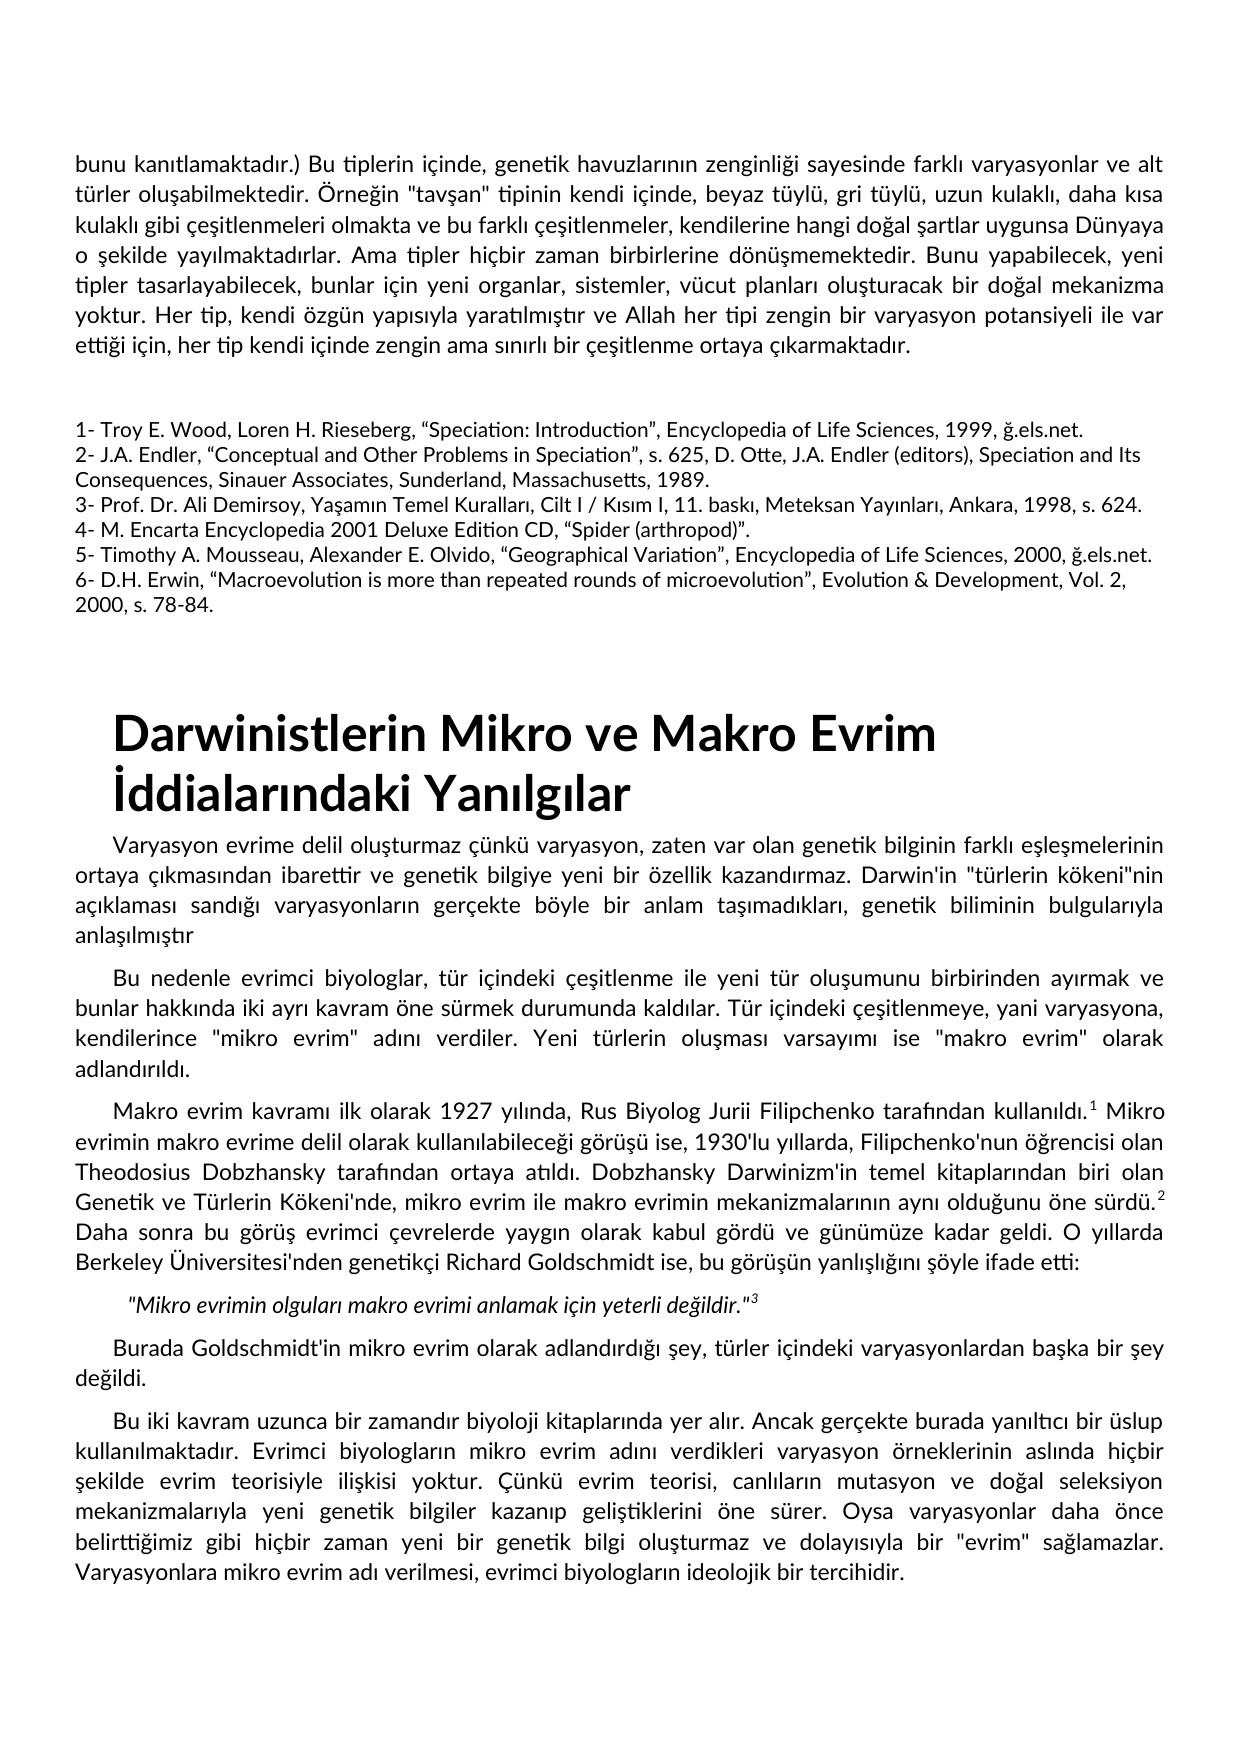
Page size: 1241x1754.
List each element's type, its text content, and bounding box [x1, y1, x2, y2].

text bunu kanıtlamaktadır.) Bu tiplerin içinde, genetik havuzlarının zenginliği sayesinde farklı varyasyonlar ve alt türler oluşabilmektedir. Örneğin "tavşan" tipinin kendi içinde, beyaz tüylü, gri tüylü, uzun kulaklı, daha kısa kulaklı gibi çeşitlenmeleri olmakta ve bu farklı çeşitlenmeler, kendilerine hangi doğal şartlar uygunsa Dünyaya o şekilde yayılmaktadırlar. Ama tipler hiçbir zaman birbirlerine dönüşmemektedir. Bunu yapabilecek, yeni tipler tasarlayabilecek, bunlar için yeni organlar, sistemler, vücut planları oluşturacak bir doğal mekanizma yoktur. Her tip, kendi özgün yapısıyla yaratılmıştır ve Allah her tipi zengin bir varyasyon potansiyeli ile var ettiği için, her tip kendi içinde zengin ama sınırlı bir çeşitlenme ortaya çıkarmaktadır. [75, 150, 1165, 359]
text 2- J.A. Endler, “Conceptual and Other Problems in Speciation”, s. 625, D. Otte, J.A. Endler (editors), Speciation and Its Consequences, Sinauer Associates, Sunderland, Massachusetts, 1989. [75, 442, 1165, 492]
text Bu nedenle evrimci biyologlar, tür içindeki çeşitlenme ile yeni tür oluşumunu birbirinden ayırmak ve bunlar hakkında iki ayrı kavram öne sürmek durumunda kaldılar. Tür içindeki çeşitlenmeye, yani varyasyona, kendilerince "mikro evrim" adını verdiler. Yeni türlerin oluşması varsayımı ise "makro evrim" olarak adlandırıldı. [75, 964, 1165, 1082]
text 6- D.H. Erwin, “Macroevolution is more than repeated rounds of microevolution”, Evolution & Development, Vol. 2, 2000, s. 78-84. [75, 567, 1165, 617]
text Burada Goldschmidt'in mikro evrim olarak adlandırdığı şey, türler içindeki varyasyonlardan başka bir şey değildi. [75, 1333, 1165, 1391]
text 1- Troy E. Wood, Loren H. Rieseberg, “Speciation: Introduction”, Encyclopedia of Life Sciences, 1999, ğ.els.net. [75, 417, 1165, 442]
text 5- Timothy A. Mousseau, Alexander E. Olvido, “Geographical Variation”, Encyclopedia of Life Sciences, 2000, ğ.els.net. [75, 542, 1165, 567]
subtitle Darwinistlerin Mikro ve Makro Evrim İddialarındaki Yanılgılar [112, 702, 1165, 822]
text Makro evrim kavramı ilk olarak 1927 yılında, Rus Biyolog Jurii Filipchenko tarafından kullanıldı.1 Mikro evrimin makro evrime delil olarak kullanılabileceği görüşü ise, 1930'lu yıllarda, Filipchenko'nun öğrencisi olan Theodosius Dobzhansky tarafından ortaya atıldı. Dobzhansky Darwinizm'in temel kitaplarından biri olan Genetik ve Türlerin Kökeni'nde, mikro evrim ile makro evrimin mekanizmalarının aynı olduğunu öne sürdü.2 Daha sonra bu görüş evrimci çevrelerde yaygın olarak kabul gördü ve günümüze kadar geldi. O yıllarda Berkeley Üniversitesi'nden genetikçi Richard Goldschmidt ise, bu görüşün yanlışlığını şöyle ifade etti: [75, 1097, 1165, 1276]
text "Mikro evrimin olguları makro evrimi anlamak için yeterli değildir."3 [127, 1291, 1143, 1318]
text 3- Prof. Dr. Ali Demirsoy, Yaşamın Temel Kuralları, Cilt I / Kısım I, 11. baskı, Meteksan Yayınları, Ankara, 1998, s. 624. [75, 492, 1165, 517]
text Varyasyon evrime delil oluşturmaz çünkü varyasyon, zaten var olan genetik bilginin farklı eşleşmelerinin ortaya çıkmasından ibarettir ve genetik bilgiye yeni bir özellik kazandırmaz. Darwin'in "türlerin kökeni"nin açıklaması sandığı varyasyonların gerçekte böyle bir anlam taşımadıkları, genetik biliminin bulgularıyla anlaşılmıştır [75, 830, 1165, 948]
text Bu iki kavram uzunca bir zamandır biyoloji kitaplarında yer alır. Ancak gerçekte burada yanıltıcı bir üslup kullanılmaktadır. Evrimci biyologların mikro evrim adını verdikleri varyasyon örneklerinin aslında hiçbir şekilde evrim teorisiyle ilişkisi yoktur. Çünkü evrim teorisi, canlıların mutasyon ve doğal seleksiyon mekanizmalarıyla yeni genetik bilgiler kazanıp geliştiklerini öne sürer. Oysa varyasyonlar daha önce belirttiğimiz gibi hiçbir zaman yeni bir genetik bilgi oluşturmaz ve dolayısıyla bir "evrim" sağlamazlar. Varyasyonlara mikro evrim adı verilmesi, evrimci biyologların ideolojik bir tercihidir. [75, 1406, 1165, 1585]
text 4- M. Encarta Encyclopedia 2001 Deluxe Edition CD, “Spider (arthropod)”. [75, 517, 1165, 542]
